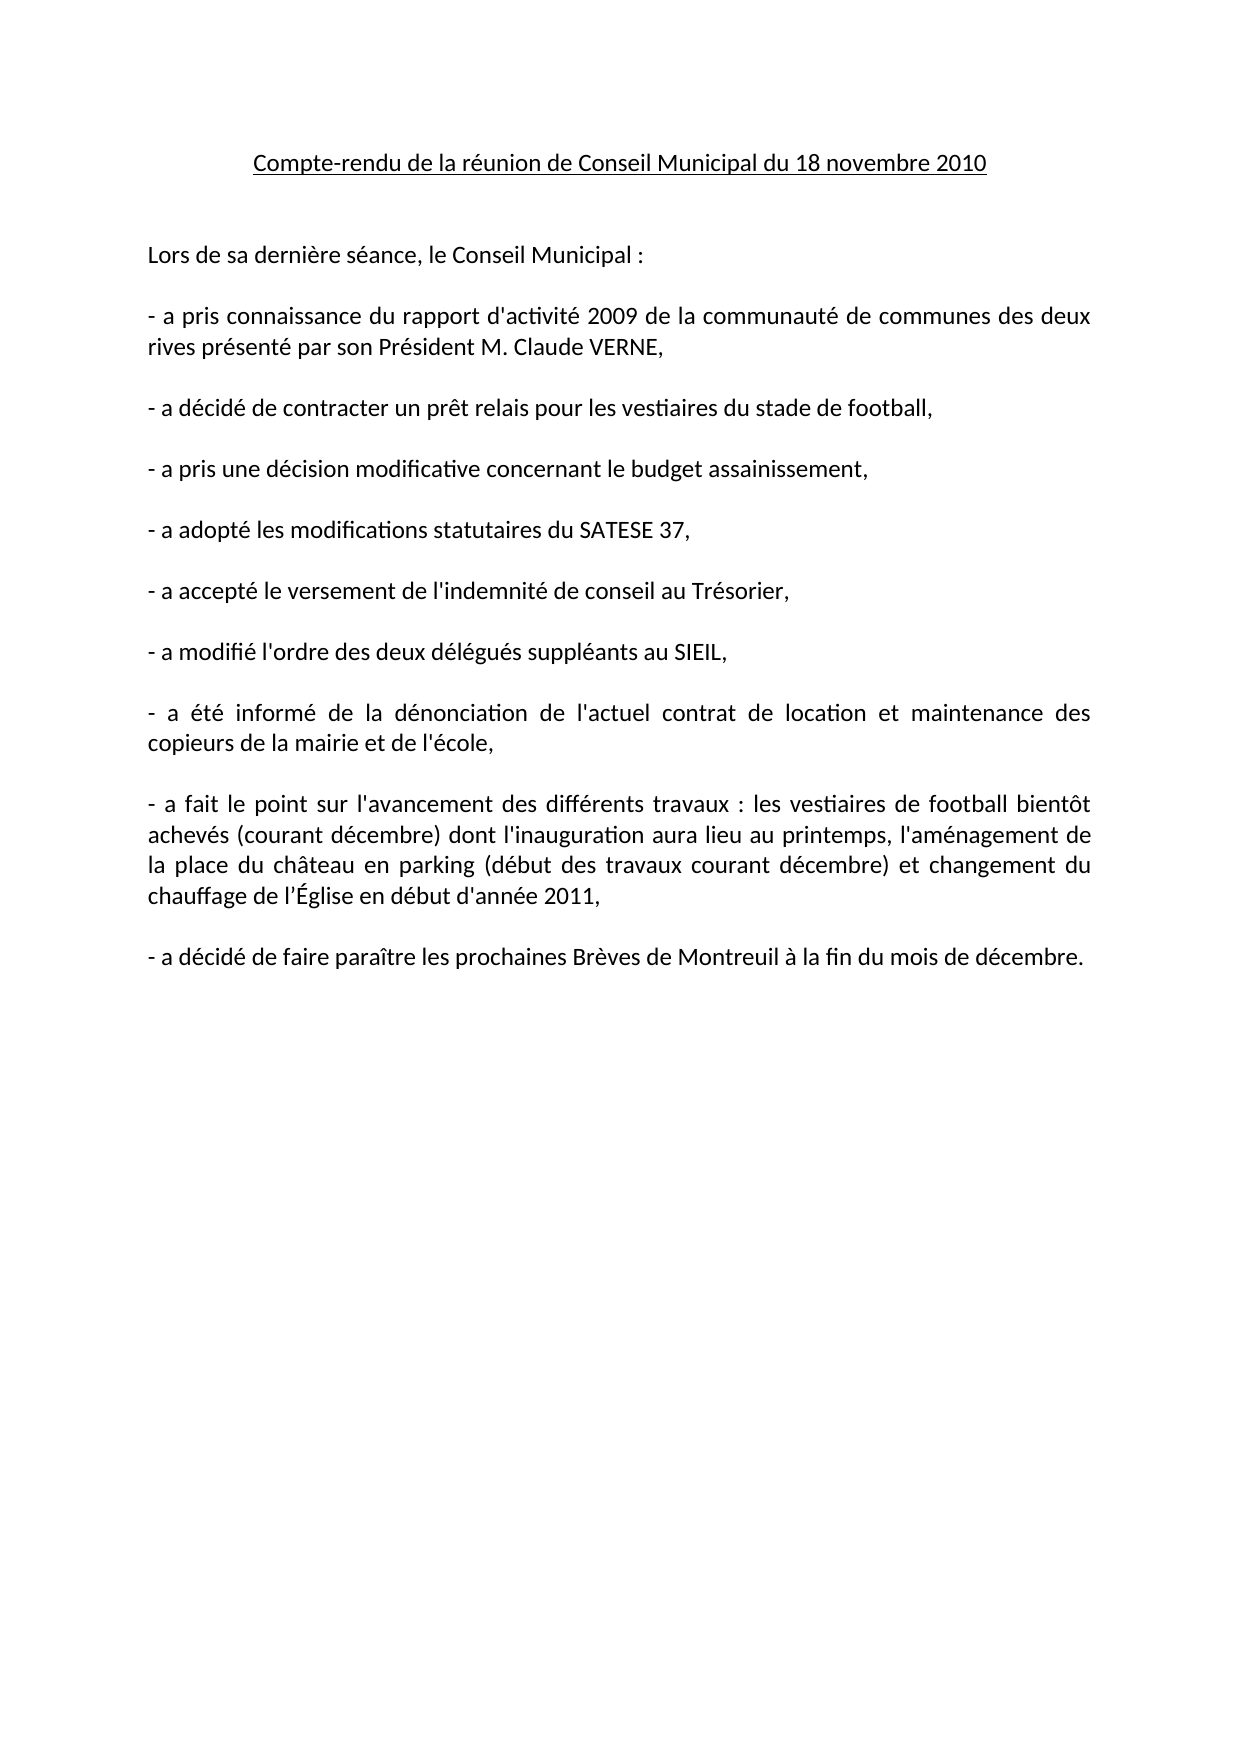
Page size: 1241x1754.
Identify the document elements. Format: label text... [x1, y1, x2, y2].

text - a décidé de faire paraître les prochaines Brèves de Montreuil à la fin du mois de décembre. [148, 941, 1093, 972]
text - a adopté les modifications statutaires du SATESE 37, [148, 514, 1093, 544]
text - a pris connaissance du rapport d'activité 2009 de la communauté de communes des deux rives présenté par son Président M. Claude VERNE, [148, 300, 1093, 361]
text - a pris une décision modificative concernant le budget assainissement, [148, 453, 1093, 483]
text - a modifié l'ordre des deux délégués suppléants au SIEIL, [148, 636, 1093, 666]
text - a décidé de contracter un prêt relais pour les vestiaires du stade de football, [148, 392, 1093, 422]
text - a fait le point sur l'avancement des différents travaux : les vestiaires de football bientôt achevés (courant décembre) dont l'inauguration aura lieu au printemps, l'aménagement de la place du château en parking (début des travaux courant décembre) et changement du chauffage de l’Église en début d'année 2011, [148, 788, 1093, 911]
text - a été informé de la dénonciation de l'actuel contrat de location et maintenance des copieurs de la mairie et de l'école, [148, 697, 1093, 758]
text Lors de sa dernière séance, le Conseil Municipal : [148, 239, 1093, 270]
text - a accepté le versement de l'indemnité de conseil au Trésorier, [148, 575, 1093, 605]
text Compte-rendu de la réunion de Conseil Municipal du 18 novembre 2010 [148, 148, 1093, 178]
